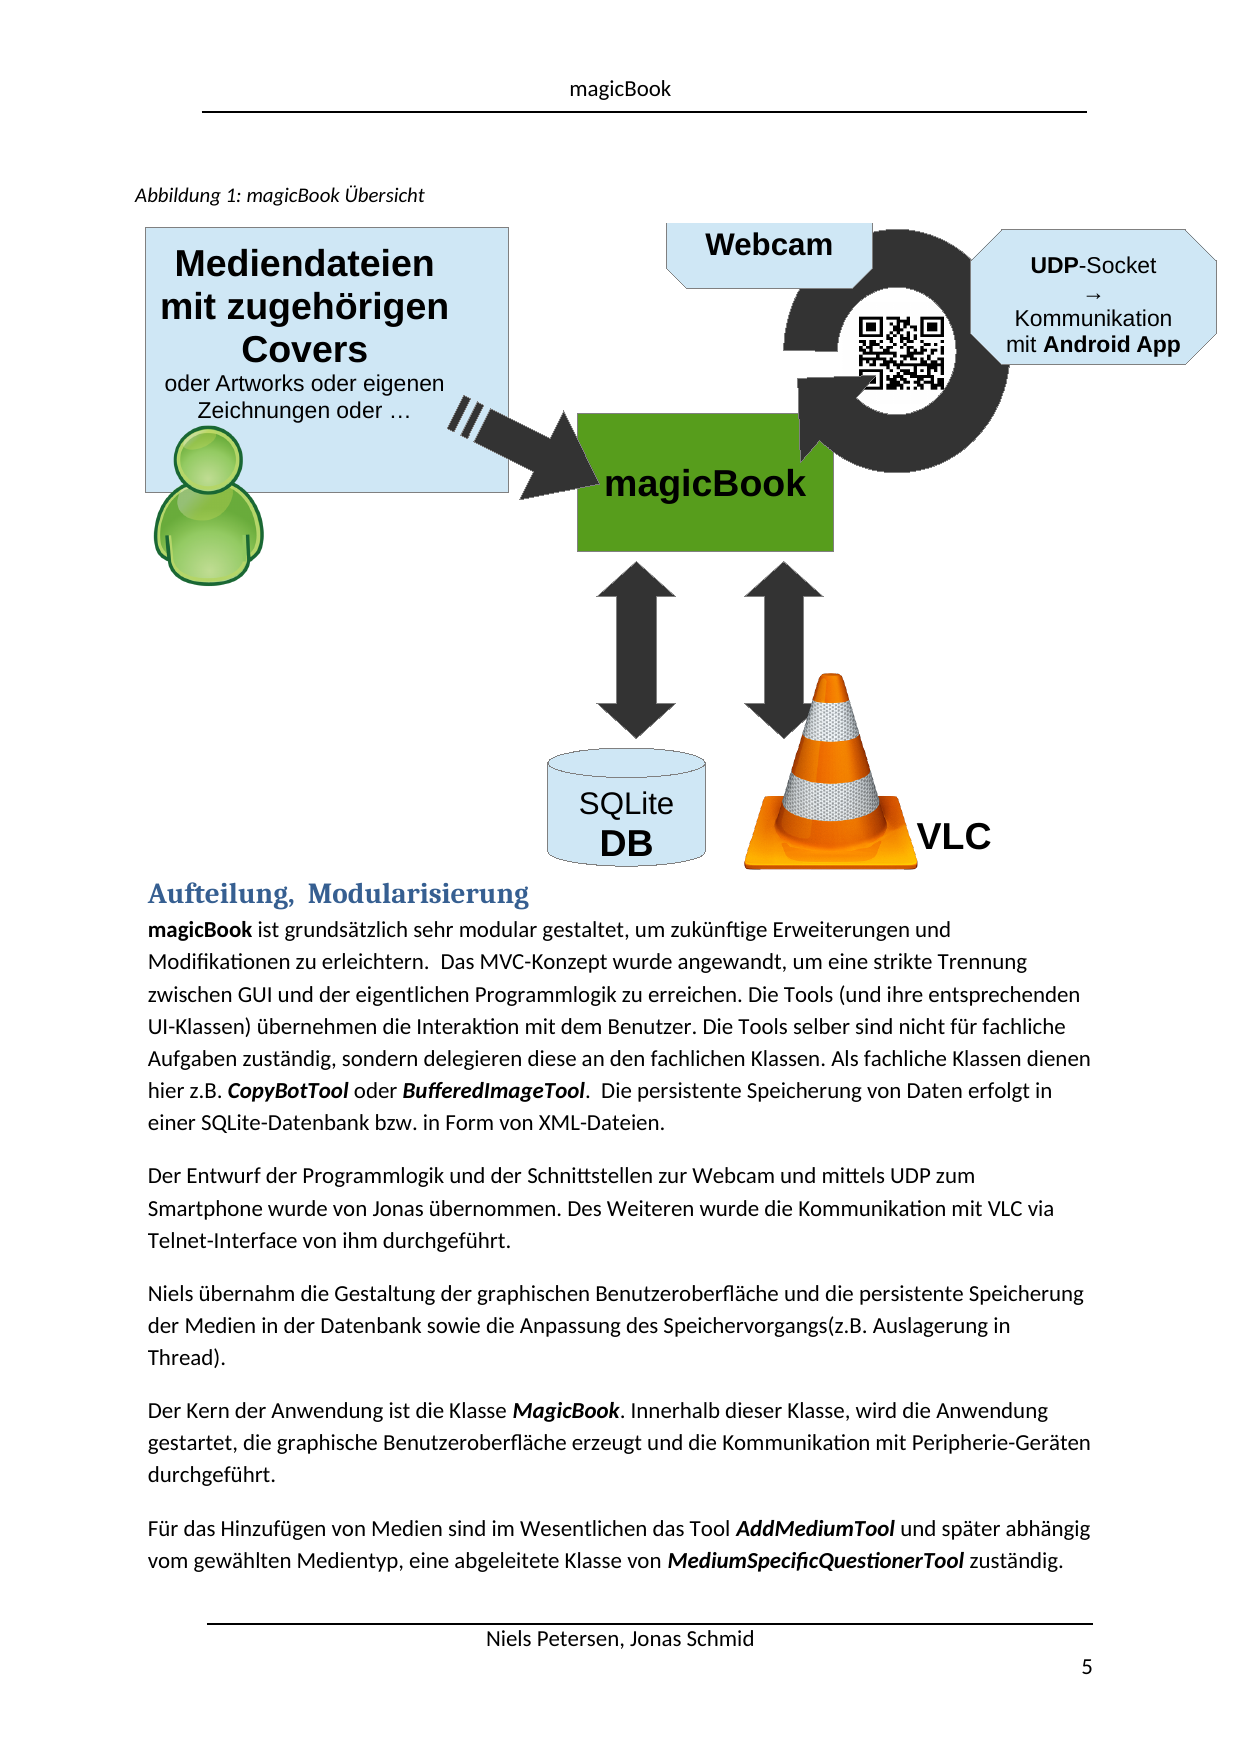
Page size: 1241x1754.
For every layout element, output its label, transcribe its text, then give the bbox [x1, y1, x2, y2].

picture [729, 669, 932, 872]
text Abbildung 1: magicBook Übersicht [135, 182, 1216, 207]
text magicBook ist grundsätzlich sehr modular gestaltet, um zukünftige Erweiterungen und Modifikationen zu erleichtern. Das MVC-Konzept wurde angewandt, um eine strikte Trennung zwischen GUI und der eigentlichen Programmlogik zu erreichen. Die Tools (und ihre entsprechenden UI-Klassen) übernehmen die Interaktion mit dem Benutzer. Die Tools selber sind nicht für fachliche Aufgaben zuständig, sondern delegieren diese an den fachlichen Klassen. Als fachliche Klassen dienen hier z.B. CopyBotTool oder BufferedImageTool. Die persistente Speicherung von Daten erfolgt in einer SQLite-Datenbank bzw. in Form von XML-Dateien. [148, 915, 1093, 1136]
subtitle [860, 288, 933, 302]
subtitle [509, 261, 842, 437]
picture [842, 302, 956, 404]
text Der Kern der Anwendung ist die Klasse MagicBook. Innerhalb dieser Klasse, wird die Anwendung gestartet, die graphische Benutzeroberfläche erzeugt und die Kommunikation mit Peripherie-Geräten durchgeführt. [148, 1396, 1093, 1489]
text Niels übernahm die Gestaltung der graphischen Benutzeroberfläche und die persistente Speicherung der Medien in der Datenbank sowie die Anpassung des Speichervorgangs(z.B. Auslagerung in Thread). [148, 1279, 1093, 1371]
subtitle Aufteilung, Modularisierung [148, 365, 1093, 910]
text Der Entwurf der Programmlogik und der Schnittstellen zur Webcam und mittels UDP zum Smartphone wurde von Jonas übernommen. Des Weiteren wurde die Kommunikation mit VLC via Telnet-Interface von ihm durchgeführt. [148, 1161, 1093, 1254]
picture [135, 403, 283, 612]
text Für das Hinzufügen von Medien sind im Wesentlichen das Tool AddMediumTool und später abhängig vom gewählten Medientyp, eine abgeleitete Klasse von MediumSpecificQuestionerTool zuständig. [148, 1514, 1093, 1574]
